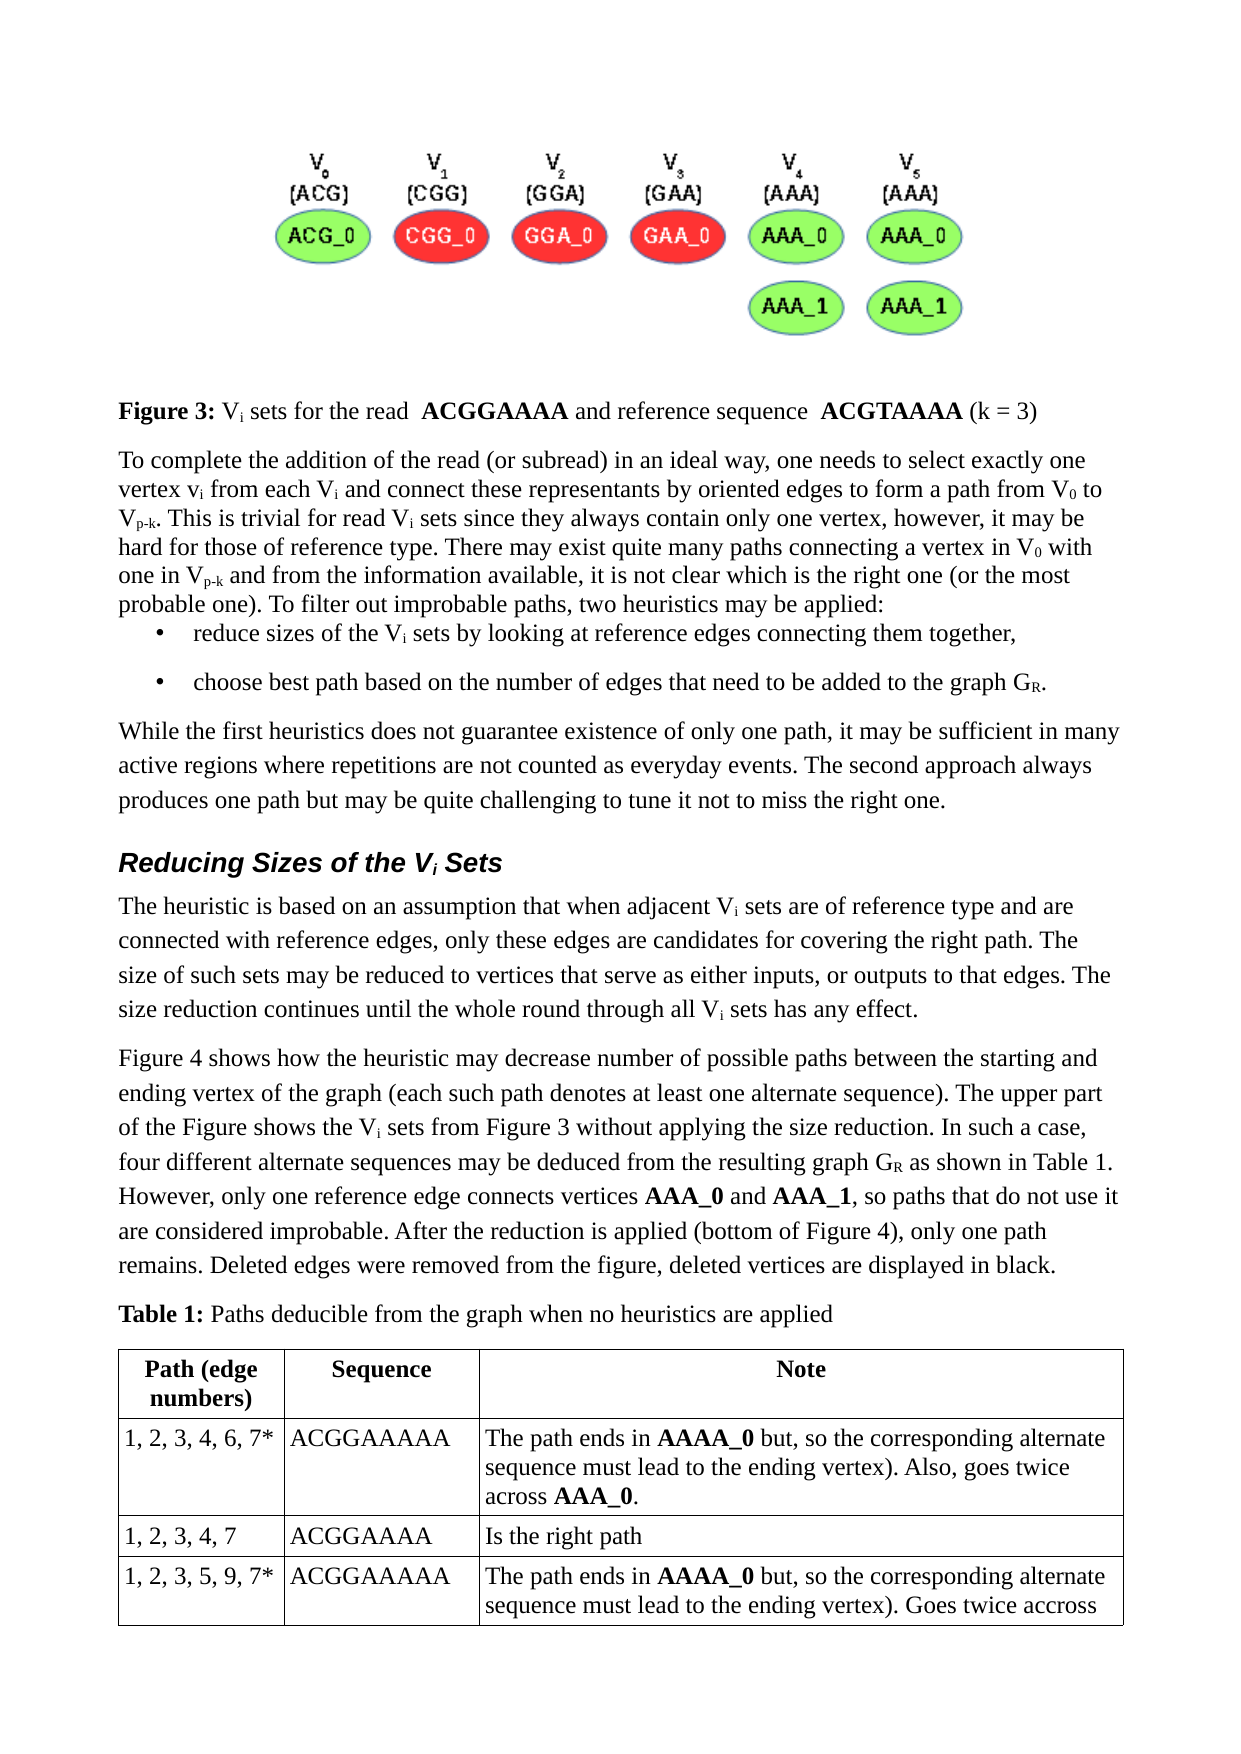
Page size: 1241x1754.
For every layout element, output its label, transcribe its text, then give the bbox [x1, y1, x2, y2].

text Figure 4 shows how the heuristic may decrease number of possible paths between the starting and ending vertex of the graph (each such path denotes at least one alternate sequence). The upper part of the Figure shows the Vi sets from Figure 3 without applying the size reduction. In such a case, four different alternate sequences may be deduced from the resulting graph GR as shown in Table 1. However, only one reference edge connects vertices AAA_0 and AAA_1, so paths that do not use it are considered improbable. After the reduction is applied (bottom of Figure 4), only one path remains. Deleted edges were removed from the figure, deleted vertices are displayed in black. [118, 1043, 1122, 1279]
table_cell 1, 2, 3, 5, 9, 7* [119, 1557, 284, 1625]
table_cell The path ends in AAAA_0 but, so the corresponding alternate sequence must lead to the ending vertex). Also, goes twice across AAA_0. [480, 1419, 1123, 1515]
table_cell ACGGAAAA [285, 1516, 479, 1556]
table_cell Is the right path [480, 1516, 1123, 1556]
table_cell 1, 2, 3, 4, 7 [119, 1516, 284, 1556]
table_cell ACGGAAAAA [285, 1419, 479, 1515]
table_cell 1, 2, 3, 4, 6, 7* [119, 1419, 284, 1515]
table_cell The path ends in AAAA_0 but, so the corresponding alternate sequence must lead to the ending vertex). Goes twice accross [480, 1557, 1123, 1625]
list reduce sizes of the Vi sets by looking at reference edges connecting them together, [156, 618, 1122, 647]
text Table 1: Paths deducible from the graph when no heuristics are applied [118, 1299, 1122, 1328]
table_header Path (edge numbers) [119, 1350, 284, 1417]
text While the first heuristics does not guarantee existence of only one path, it may be sufficient in many active regions where repetitions are not counted as everyday events. The second approach always produces one path but may be quite challenging to tune it not to miss the right one. [118, 716, 1122, 814]
list choose best path based on the number of edges that need to be added to the graph GR. [156, 667, 1122, 696]
text Figure 3: Vi sets for the read ACGGAAAA and reference sequence ACGTAAAA (k = 3) [118, 396, 1122, 425]
text To complete the addition of the read (or subread) in an ideal way, one needs to select exactly one vertex vi from each Vi and connect these representants by oriented edges to form a path from V0 to Vp-k. This is trivial for read Vi sets since they always contain only one vertex, however, it may be hard for those of reference type. There may exist quite many paths connecting a vertex in V0 with one in Vp-k and from the information available, it is not clear which is the right one (or the most probable one). To filter out improbable paths, two heuristics may be applied: [118, 445, 1122, 618]
table_cell ACGGAAAAA [285, 1557, 479, 1625]
table_header Sequence [285, 1350, 479, 1417]
picture [260, 118, 981, 342]
text The heuristic is based on an assumption that when adjacent Vi sets are of reference type and are connected with reference edges, only these edges are candidates for covering the right path. The size of such sets may be reduced to vertices that serve as either inputs, or outputs to that edges. The size reduction continues until the whole round through all Vi sets has any effect. [118, 891, 1122, 1023]
table_header Note [480, 1350, 1123, 1417]
subtitle Reducing Sizes of the Vi Sets [118, 847, 1122, 878]
